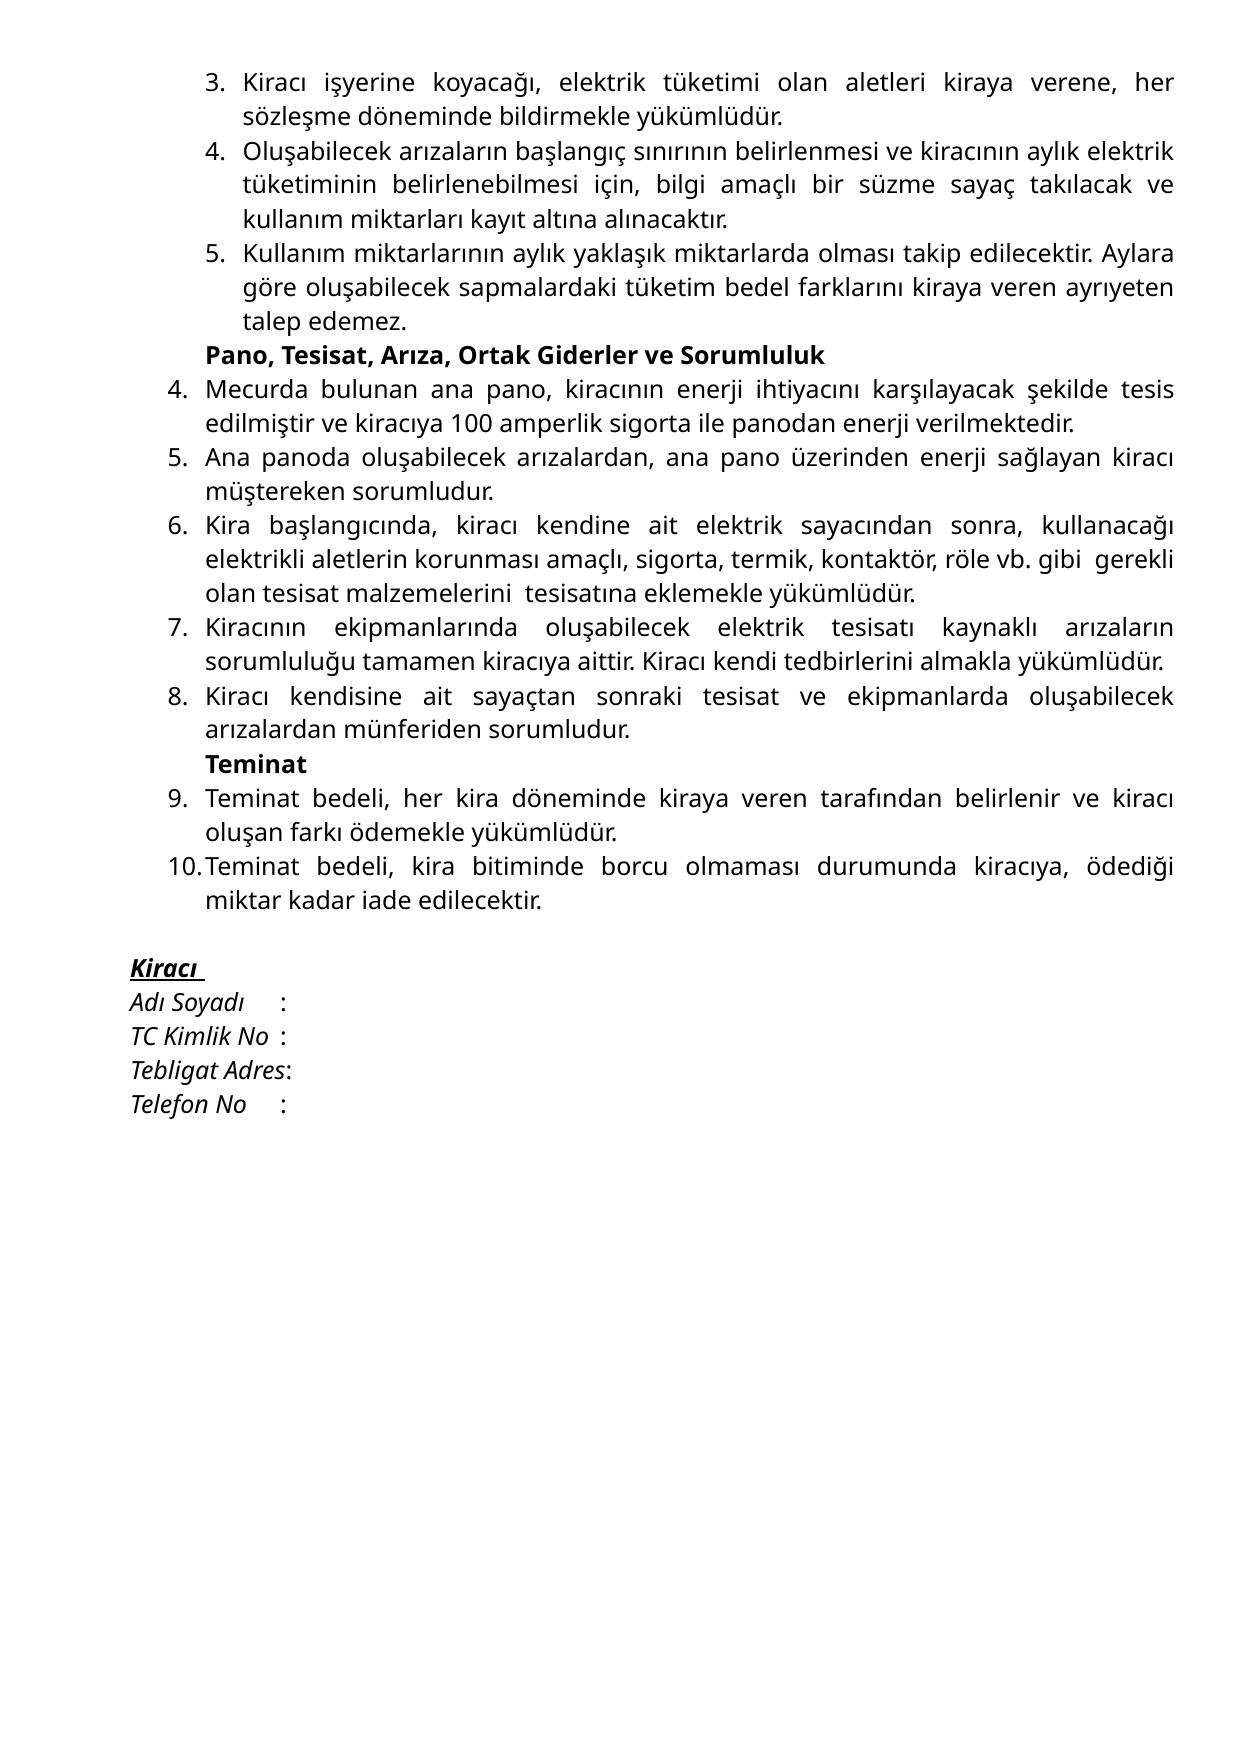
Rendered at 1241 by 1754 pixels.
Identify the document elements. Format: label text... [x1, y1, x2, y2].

list Kiracı kendisine ait sayaçtan sonraki tesisat ve ekipmanlarda oluşabilecek arızalardan münferiden sorumludur. [167, 678, 1175, 746]
text Telefon No : [130, 1087, 1175, 1121]
list Kullanım miktarlarının aylık yaklaşık miktarlarda olması takip edilecektir. Aylara göre oluşabilecek sapmalardaki tüketim bedel farklarını kiraya veren ayrıyeten talep edemez. [205, 235, 1175, 337]
list Oluşabilecek arızaların başlangıç sınırının belirlenmesi ve kiracının aylık elektrik tüketiminin belirlenebilmesi için, bilgi amaçlı bir süzme sayaç takılacak ve kullanım miktarları kayıt altına alınacaktır. [205, 133, 1175, 235]
list Teminat bedeli, her kira döneminde kiraya veren tarafından belirlenir ve kiracı oluşan farkı ödemekle yükümlüdür. [167, 780, 1175, 848]
list Kiracının ekipmanlarında oluşabilecek elektrik tesisatı kaynaklı arızaların sorumluluğu tamamen kiracıya aittir. Kiracı kendi tedbirlerini almakla yükümlüdür. [167, 610, 1175, 678]
text TC Kimlik No : [130, 1019, 1175, 1053]
text Adı Soyadı : [130, 985, 1175, 1019]
text Tebligat Adres: [130, 1053, 1175, 1087]
text Kiracı [130, 951, 1175, 985]
list Kira başlangıcında, kiracı kendine ait elektrik sayacından sonra, kullanacağı elektrikli aletlerin korunması amaçlı, sigorta, termik, kontaktör, röle vb. gibi gerekli olan tesisat malzemelerini tesisatına eklemekle yükümlüdür. [167, 508, 1175, 610]
list Mecurda bulunan ana pano, kiracının enerji ihtiyacını karşılayacak şekilde tesis edilmiştir ve kiracıya 100 amperlik sigorta ile panodan enerji verilmektedir. [167, 372, 1175, 440]
list Ana panoda oluşabilecek arızalardan, ana pano üzerinden enerji sağlayan kiracı müştereken sorumludur. [167, 440, 1175, 508]
list Pano, Tesisat, Arıza, Ortak Giderler ve Sorumluluk [167, 337, 1175, 372]
list Teminat bedeli, kira bitiminde borcu olmaması durumunda kiracıya, ödediği miktar kadar iade edilecektir. [167, 848, 1175, 917]
list Teminat [167, 746, 1175, 780]
list Kiracı işyerine koyacağı, elektrik tüketimi olan aletleri kiraya verene, her sözleşme döneminde bildirmekle yükümlüdür. [205, 65, 1175, 133]
